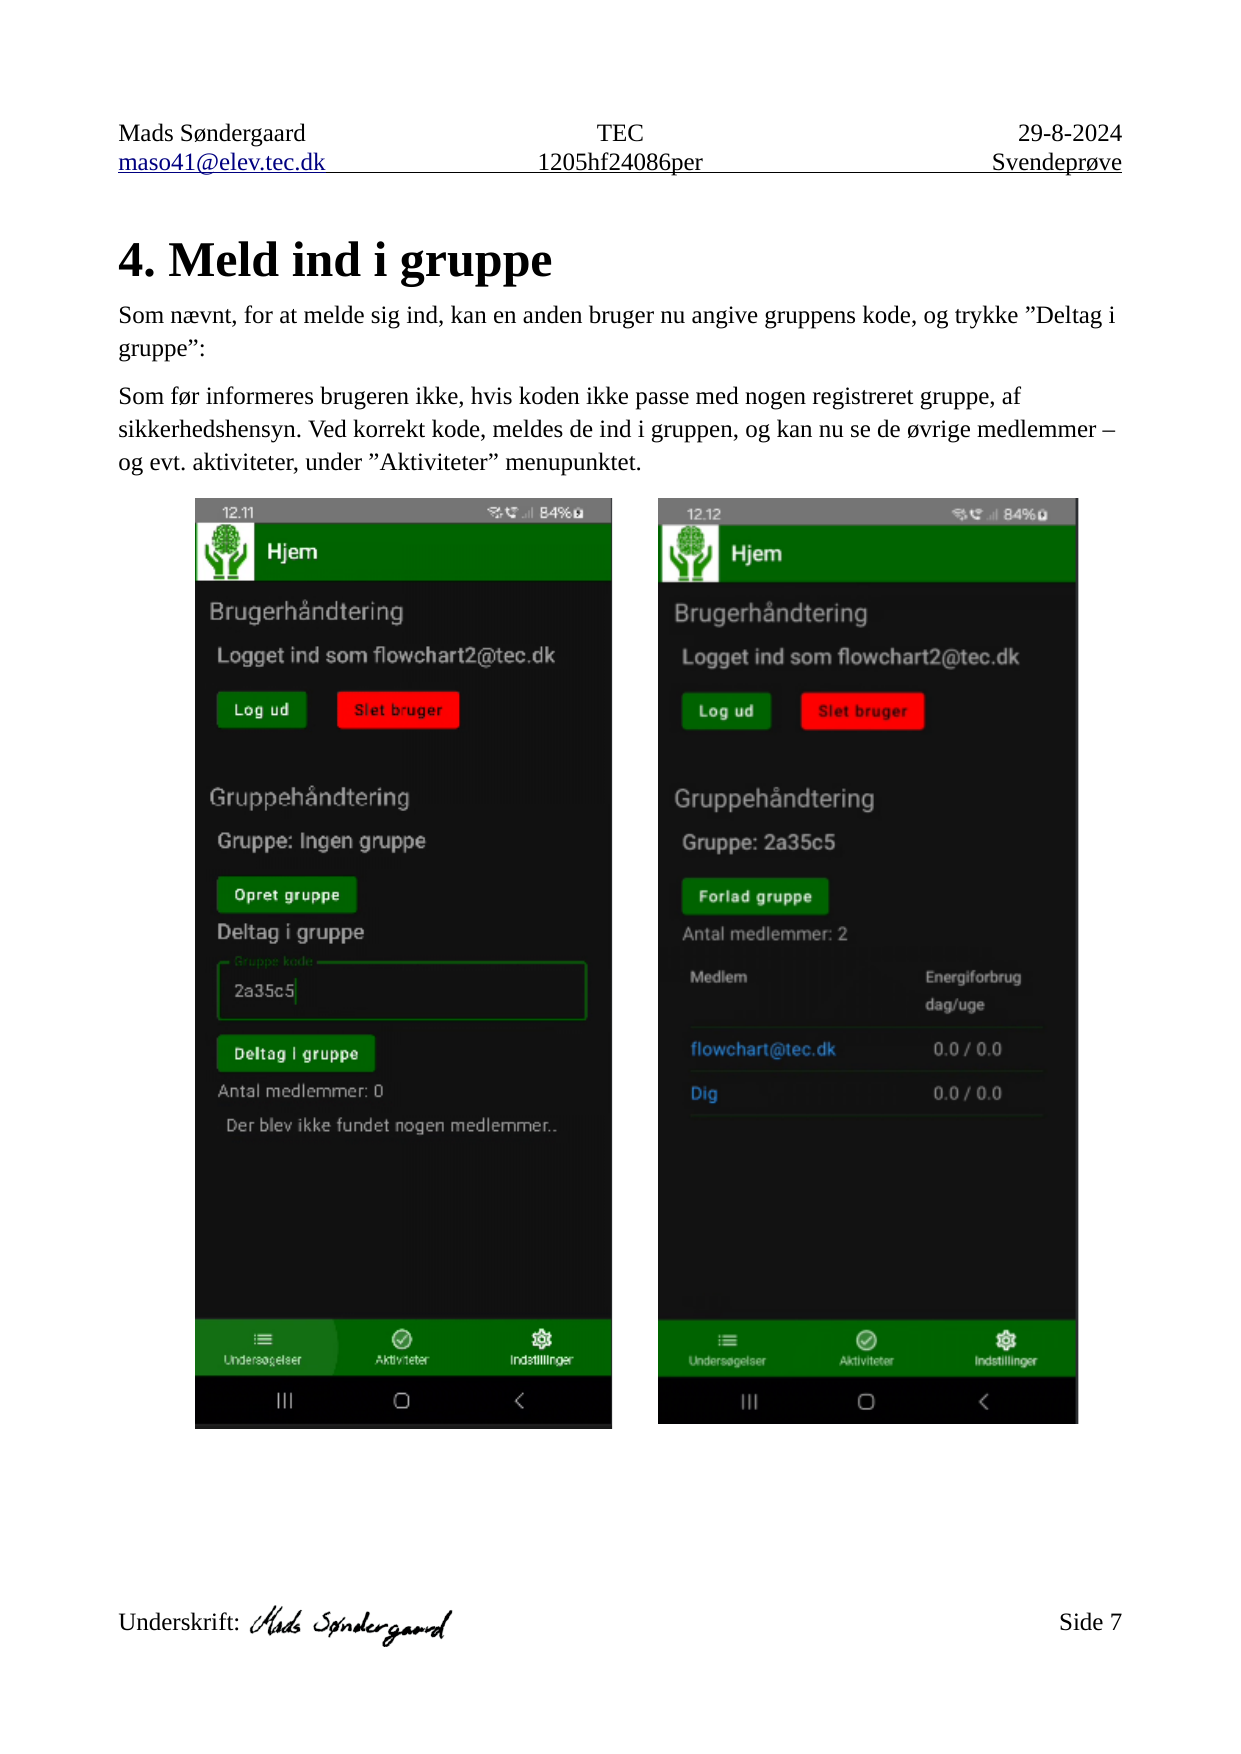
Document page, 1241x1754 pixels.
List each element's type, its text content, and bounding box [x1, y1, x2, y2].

text Som nævnt, for at melde sig ind, kan en anden bruger nu angive gruppens kode, og trykke ”Deltag i gruppe”: [118, 300, 1122, 362]
text Som før informeres brugeren ikke, hvis koden ikke passe med nogen registreret gruppe, af sikkerhedshensyn. Ved korrekt kode, meldes de ind i gruppen, og kan nu se de øvrige medlemmer – og evt. aktiviteter, under ”Aktiviteter” menupunktet. [118, 381, 1122, 476]
subtitle 4. Meld ind i gruppe [118, 230, 1122, 288]
picture [195, 498, 613, 1429]
picture [244, 1600, 458, 1647]
picture [658, 498, 1079, 1424]
